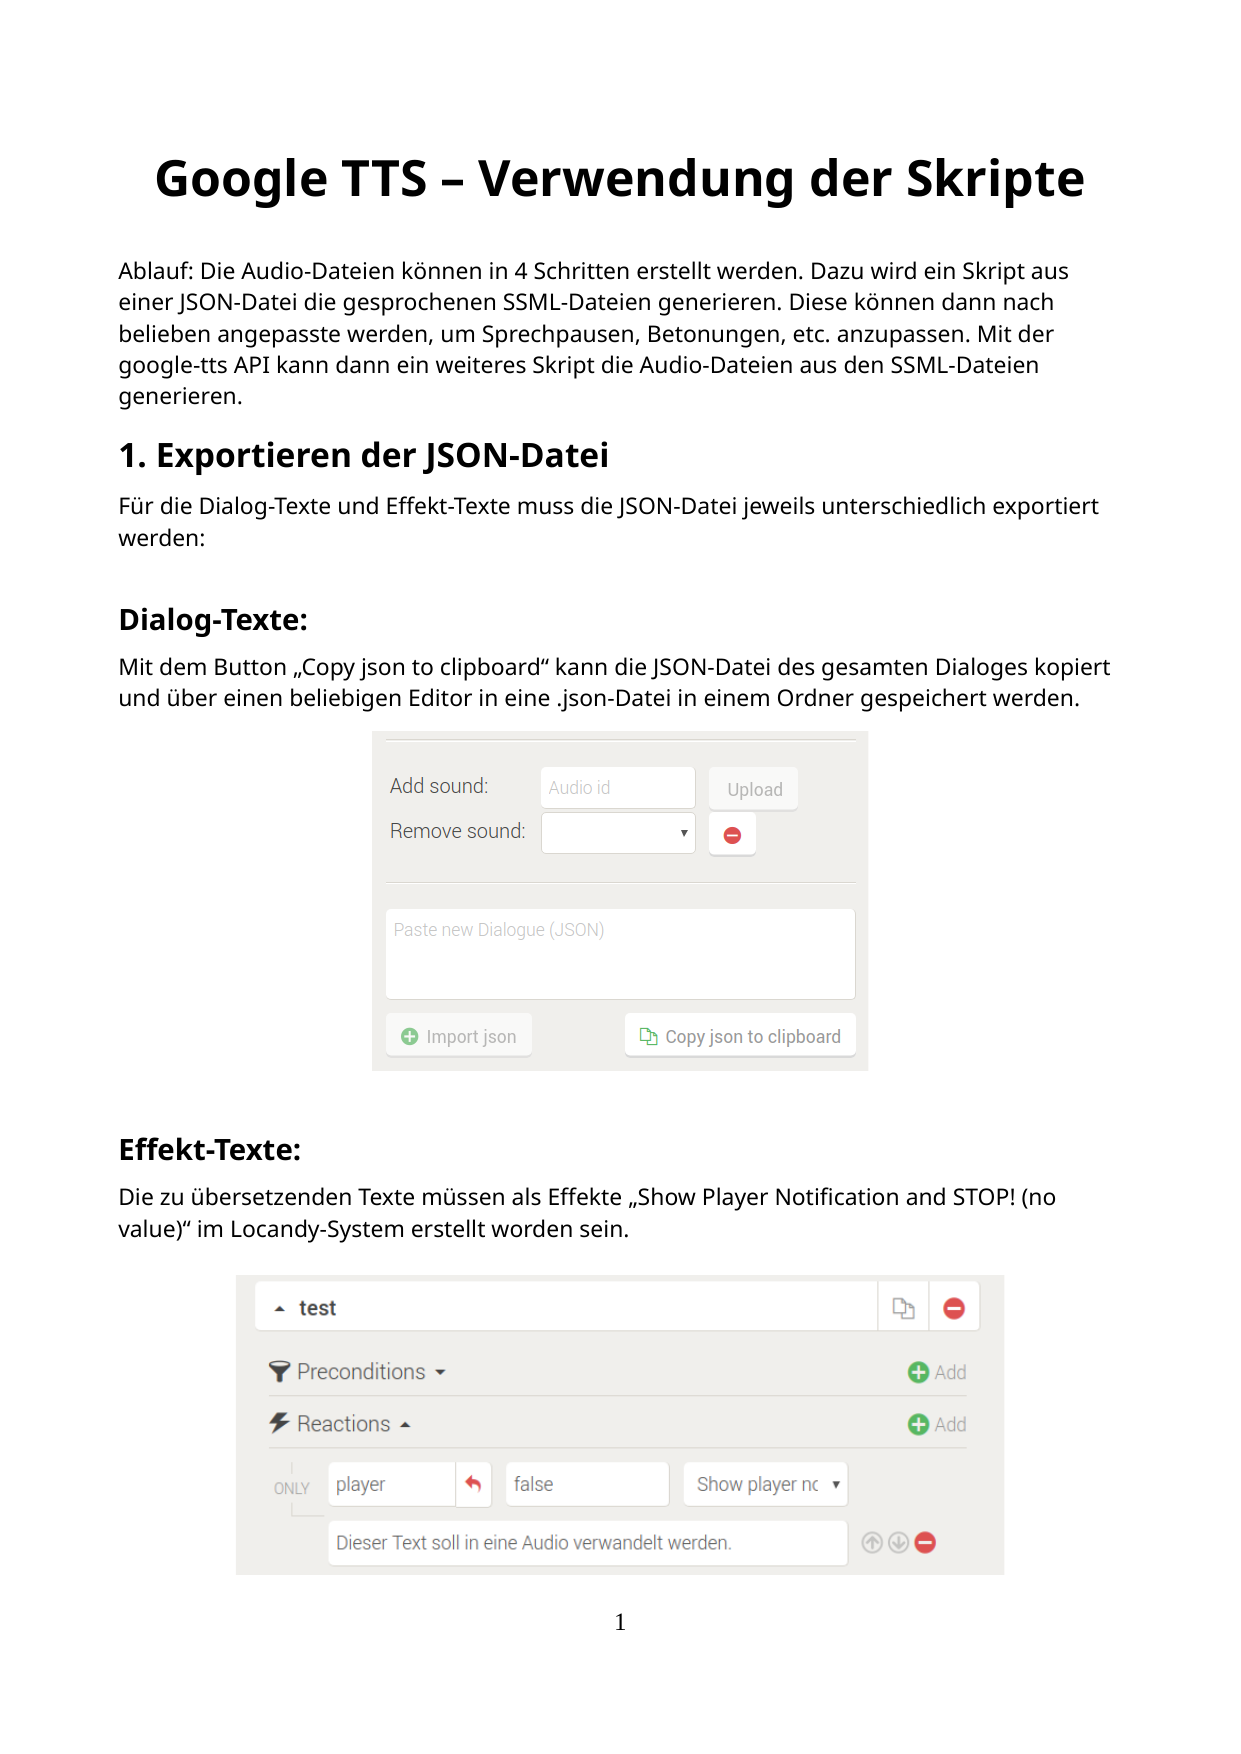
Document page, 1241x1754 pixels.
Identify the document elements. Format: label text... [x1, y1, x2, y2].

subtitle Dialog-Texte: [118, 599, 1122, 639]
picture [235, 1275, 1005, 1575]
title Google TTS – Verwendung der Skripte [118, 143, 1122, 211]
subtitle 1. Exportieren der JSON-Datei [118, 432, 1122, 478]
text Mit dem Button „Copy json to clipboard“ kann die JSON-Datei des gesamten Dialoges kopiert und über einen beliebigen Editor in eine .json-Datei in einem Ordner gespeichert werden. [118, 651, 1122, 714]
text Für die Dialog-Texte und Effekt-Texte muss die JSON-Datei jeweils unterschiedlich exportiert werden: [118, 490, 1122, 553]
subtitle Effekt-Texte: [118, 1129, 1122, 1169]
text Die zu übersetzenden Texte müssen als Effekte „Show Player Notification and STOP! (no value)“ im Locandy-System erstellt worden sein. [118, 1181, 1122, 1244]
picture [372, 731, 869, 1071]
text Ablauf: Die Audio-Dateien können in 4 Schritten erstellt werden. Dazu wird ein Skript aus einer JSON-Datei die gesprochenen SSML-Dateien generieren. Diese können dann nach belieben angepasste werden, um Sprechpausen, Betonungen, etc. anzupassen. Mit der google-tts API kann dann ein weiteres Skript die Audio-Dateien aus den SSML-Dateien generieren. [118, 255, 1122, 411]
